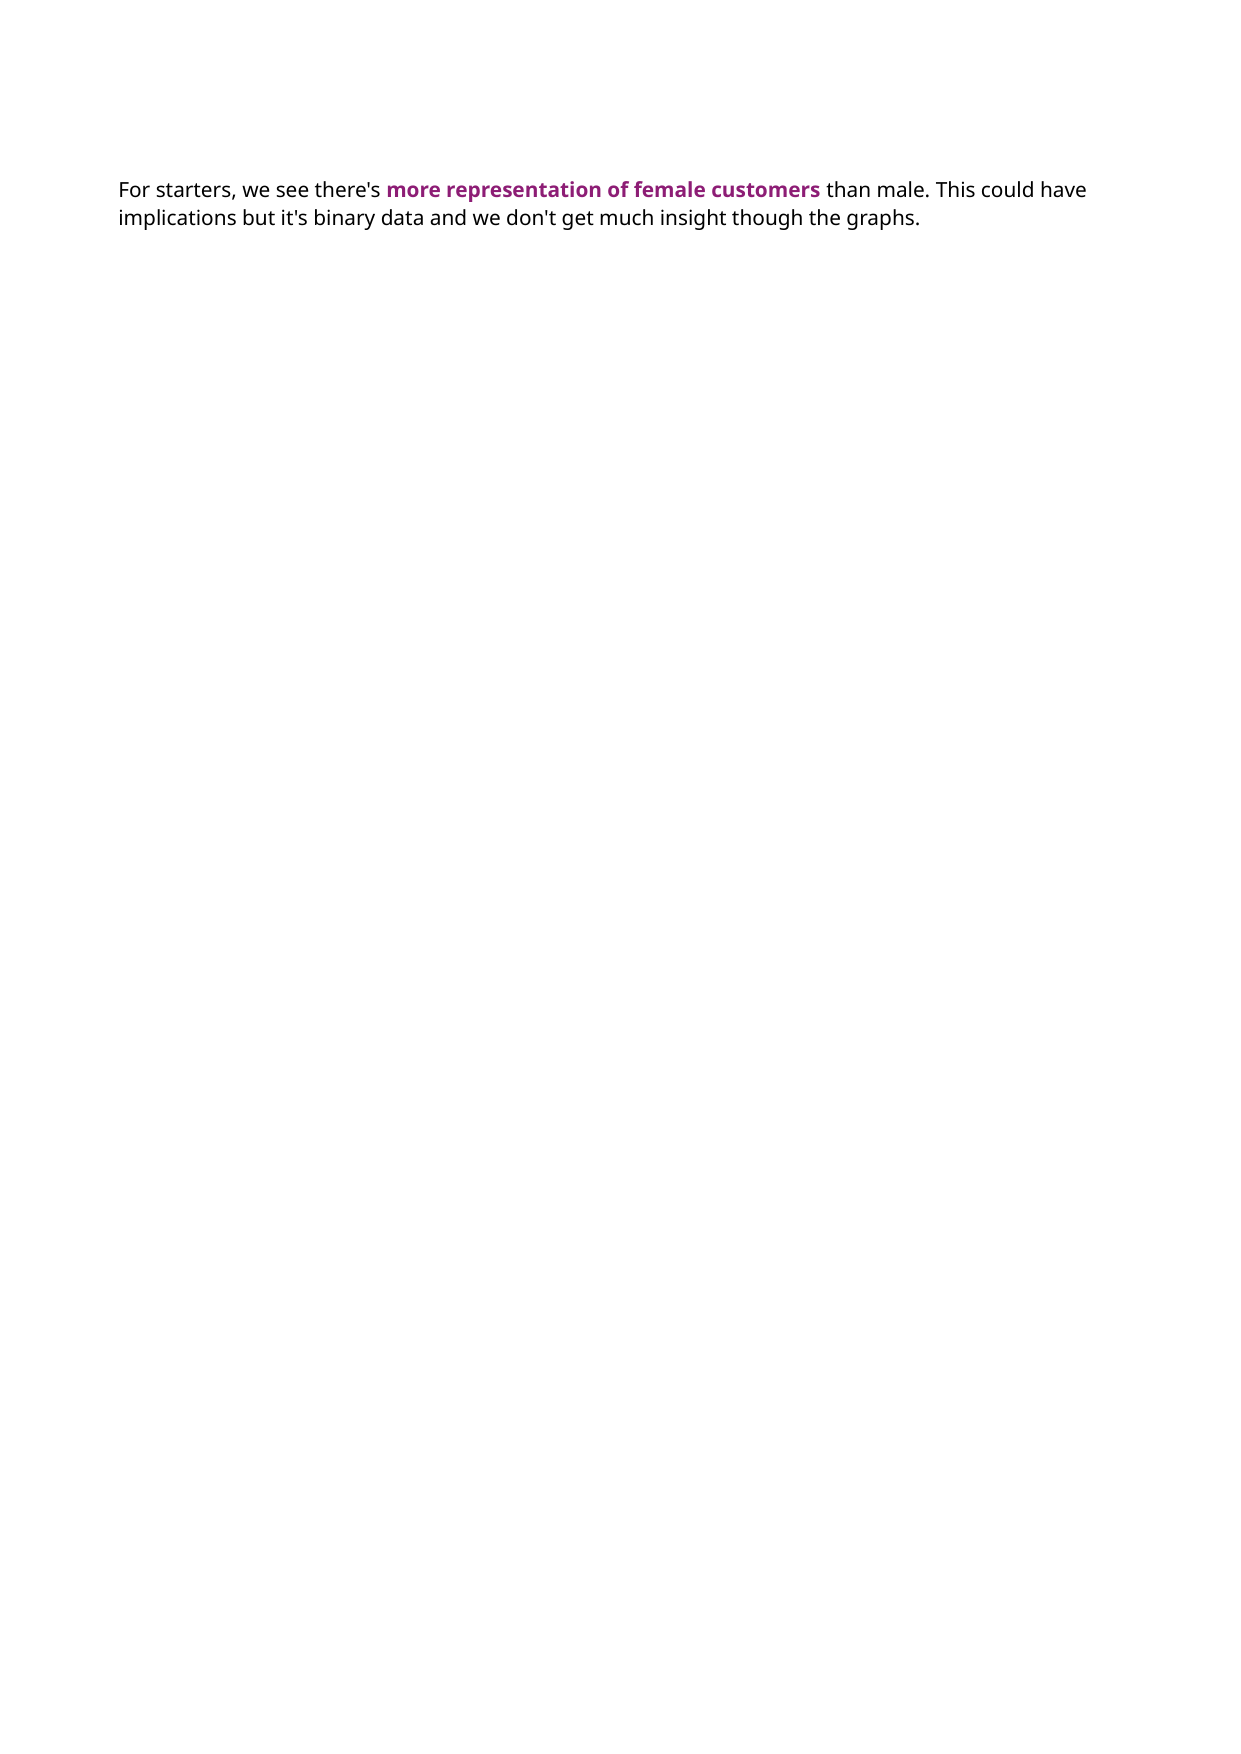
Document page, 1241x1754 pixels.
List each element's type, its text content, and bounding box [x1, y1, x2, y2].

text For starters, we see there's more representation of female customers than male. This could have implications but it's binary data and we don't get much insight though the graphs. [118, 175, 1122, 232]
